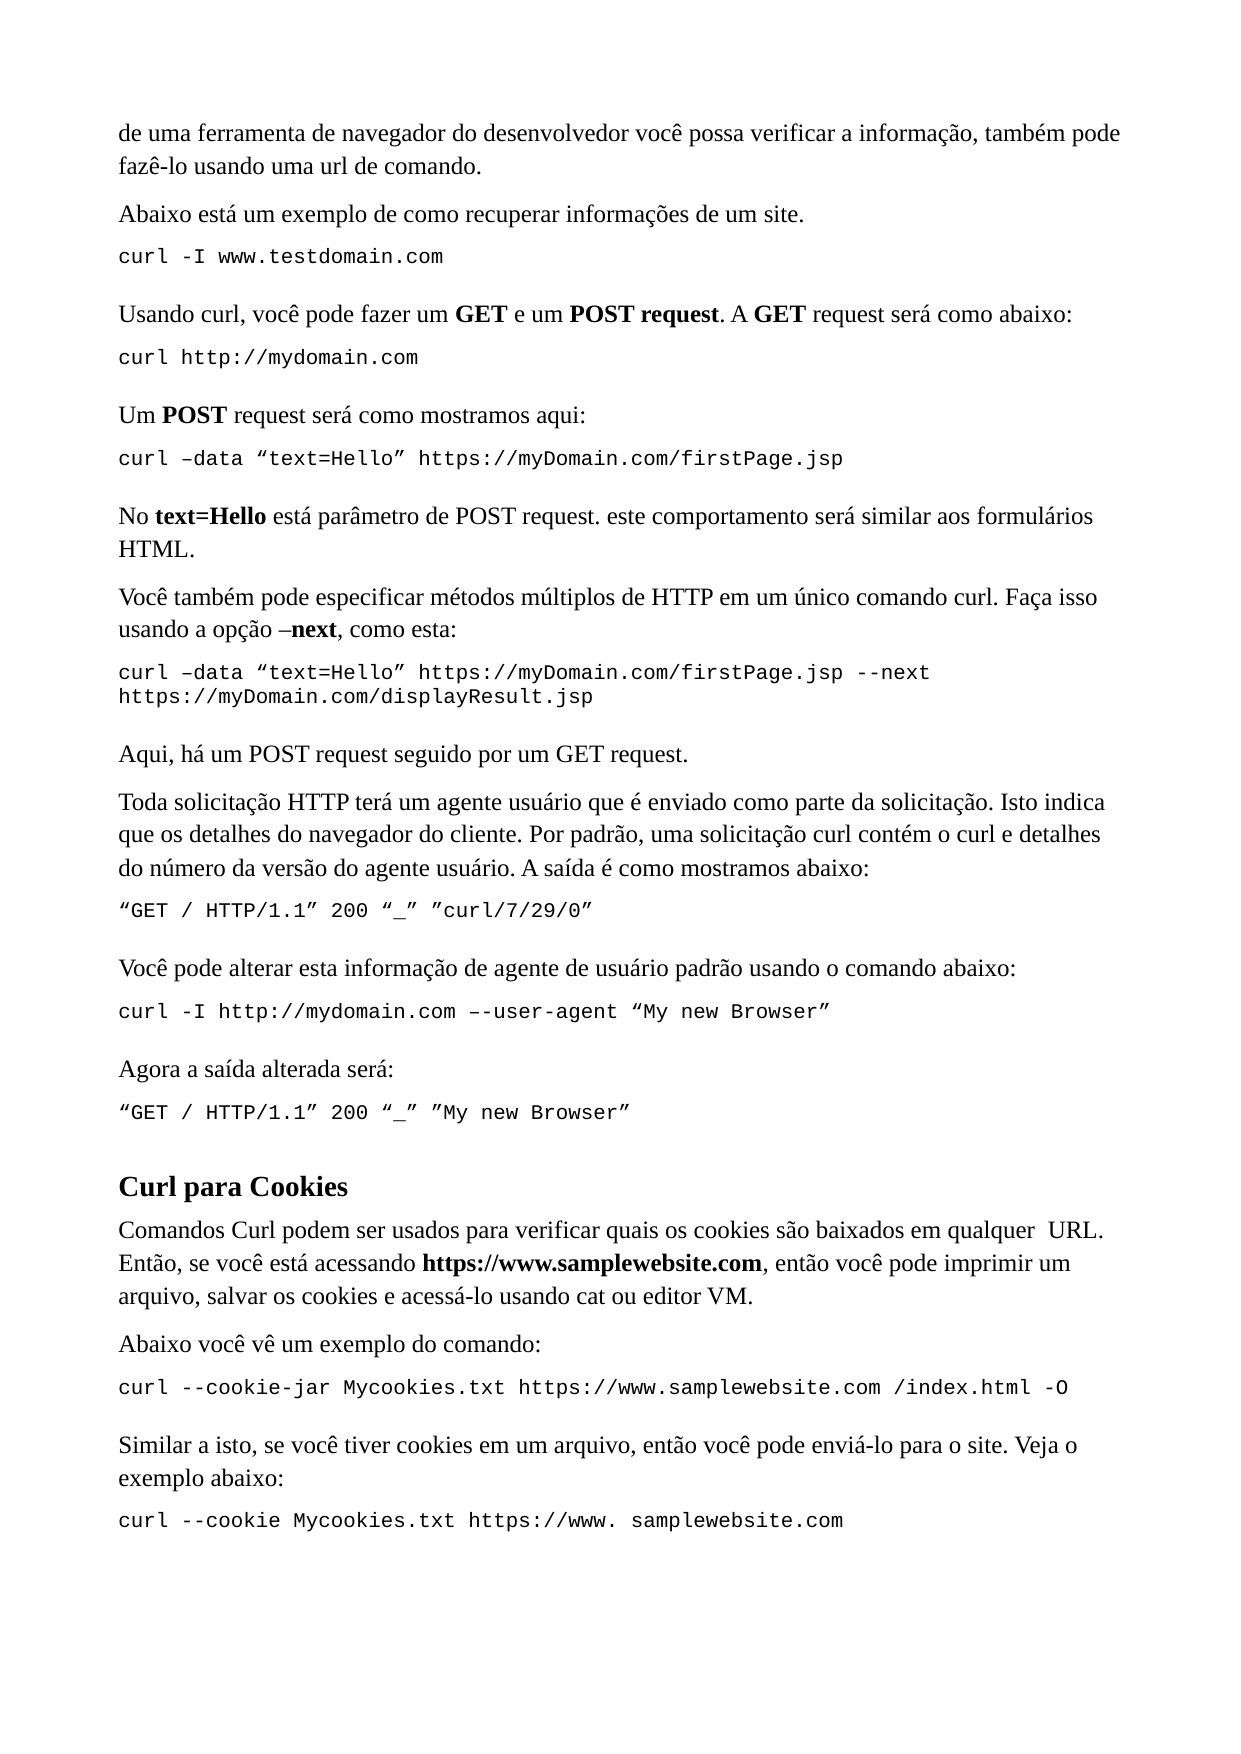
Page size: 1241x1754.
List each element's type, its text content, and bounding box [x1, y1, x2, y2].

text curl --cookie-jar Mycookies.txt https://www.samplewebsite.com /index.html -O [118, 1377, 1122, 1400]
text “GET / HTTP/1.1” 200 “_” ”curl/7/29/0” [118, 900, 1122, 924]
text curl http://mydomain.com [118, 347, 1122, 371]
text Usando curl, você pode fazer um GET e um POST request. A GET request será como abaixo: [118, 299, 1122, 328]
text Agora a saída alterada será: [118, 1054, 1122, 1083]
text Toda solicitação HTTP terá um agente usuário que é enviado como parte da solicitação. Isto indica que os detalhes do navegador do cliente. Por padrão, uma solicitação curl contém o curl e detalhes do número da versão do agente usuário. A saída é como mostramos abaixo: [118, 787, 1122, 881]
subtitle Curl para Cookies [118, 1169, 1122, 1203]
text Você pode alterar esta informação de agente de usuário padrão usando o comando abaixo: [118, 953, 1122, 982]
text Abaixo está um exemplo de como recuperar informações de um site. [118, 199, 1122, 227]
text curl -I http://mydomain.com –-user-agent “My new Browser” [118, 1001, 1122, 1024]
text curl -I www.testdomain.com [118, 246, 1122, 270]
text curl –data “text=Hello” https://myDomain.com/firstPage.jsp --next https://myDomain.com/displayResult.jsp [118, 662, 1122, 709]
text “GET / HTTP/1.1” 200 “_” ”My new Browser” [118, 1102, 1122, 1125]
text curl --cookie Mycookies.txt https://www. samplewebsite.com [118, 1510, 1122, 1534]
text Abaixo você vê um exemplo do comando: [118, 1329, 1122, 1358]
text Comandos Curl podem ser usados para verificar quais os cookies são baixados em qualquer URL. Então, se você está acessando https://www.samplewebsite.com, então você pode imprimir um arquivo, salvar os cookies e acessá-lo usando cat ou editor VM. [118, 1215, 1122, 1310]
text Você também pode especificar métodos múltiplos de HTTP em um único comando curl. Faça isso usando a opção –next, como esta: [118, 582, 1122, 643]
text curl –data “text=Hello” https://myDomain.com/firstPage.jsp [118, 448, 1122, 471]
text No text=Hello está parâmetro de POST request. este comportamento será similar aos formulários HTML. [118, 501, 1122, 563]
text Aqui, há um POST request seguido por um GET request. [118, 739, 1122, 768]
text Um POST request será como mostramos aqui: [118, 400, 1122, 429]
text Similar a isto, se você tiver cookies em um arquivo, então você pode enviá-lo para o site. Veja o exemplo abaixo: [118, 1430, 1122, 1492]
text de uma ferramenta de navegador do desenvolvedor você possa verificar a informação, também pode fazê-lo usando uma url de comando. [118, 118, 1122, 180]
